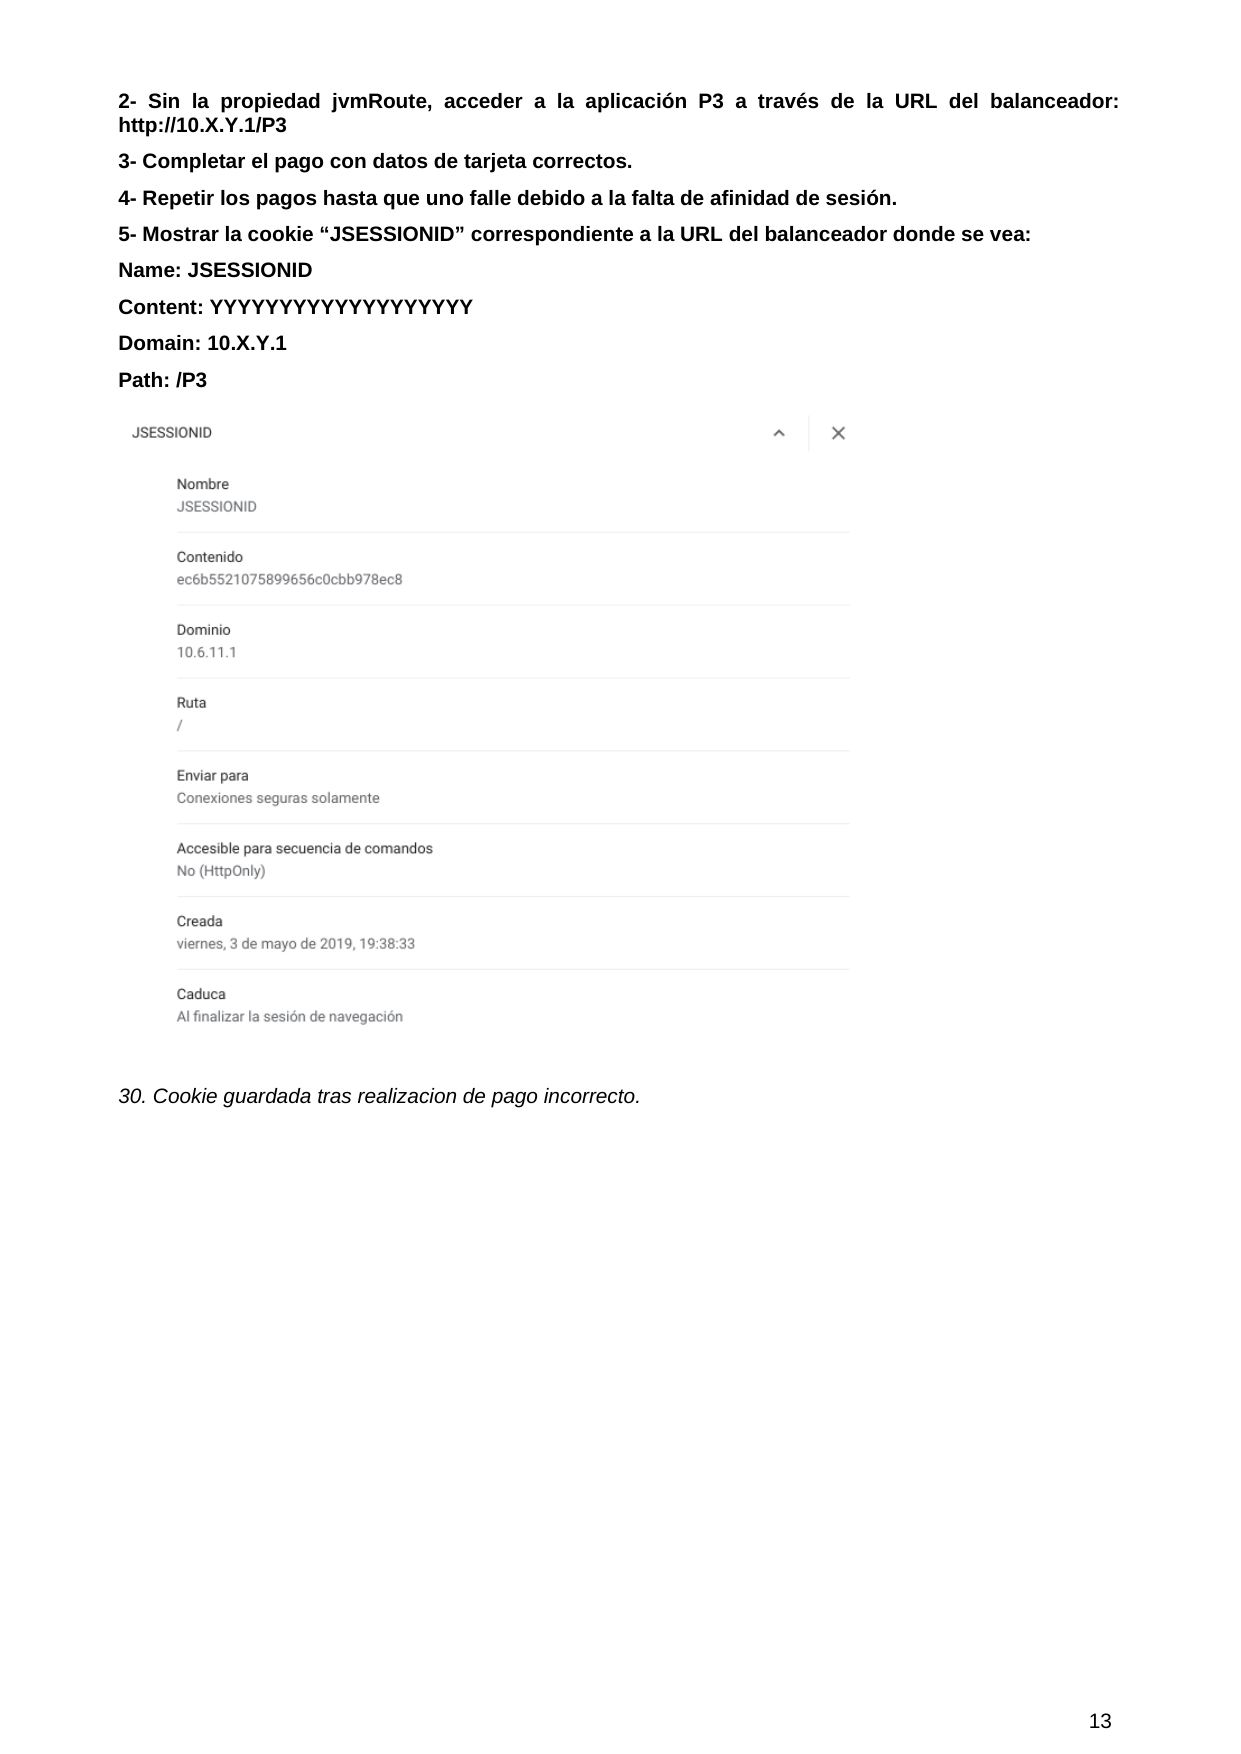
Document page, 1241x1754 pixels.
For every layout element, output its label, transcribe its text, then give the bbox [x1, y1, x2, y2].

text 3- Completar el pago con datos de tarjeta correctos. [118, 149, 1122, 173]
picture [118, 404, 861, 1072]
text Path: /P3 [118, 368, 1122, 392]
text 4- Repetir los pagos hasta que uno falle debido a la falta de afinidad de sesión. [118, 185, 1122, 209]
text Domain: 10.X.Y.1 [118, 331, 1122, 355]
text 2- Sin la propiedad jvmRoute, acceder a la aplicación P3 a través de la URL del balanceador: http://10.X.Y.1/P3 [118, 88, 1122, 136]
text 30. Cookie guardada tras realizacion de pago incorrecto. [118, 1084, 1122, 1108]
text 5- Mostrar la cookie “JSESSIONID” correspondiente a la URL del balanceador donde se vea: [118, 222, 1122, 246]
text Name: JSESSIONID [118, 258, 1122, 282]
text Content: YYYYYYYYYYYYYYYYYYY [118, 295, 1122, 319]
